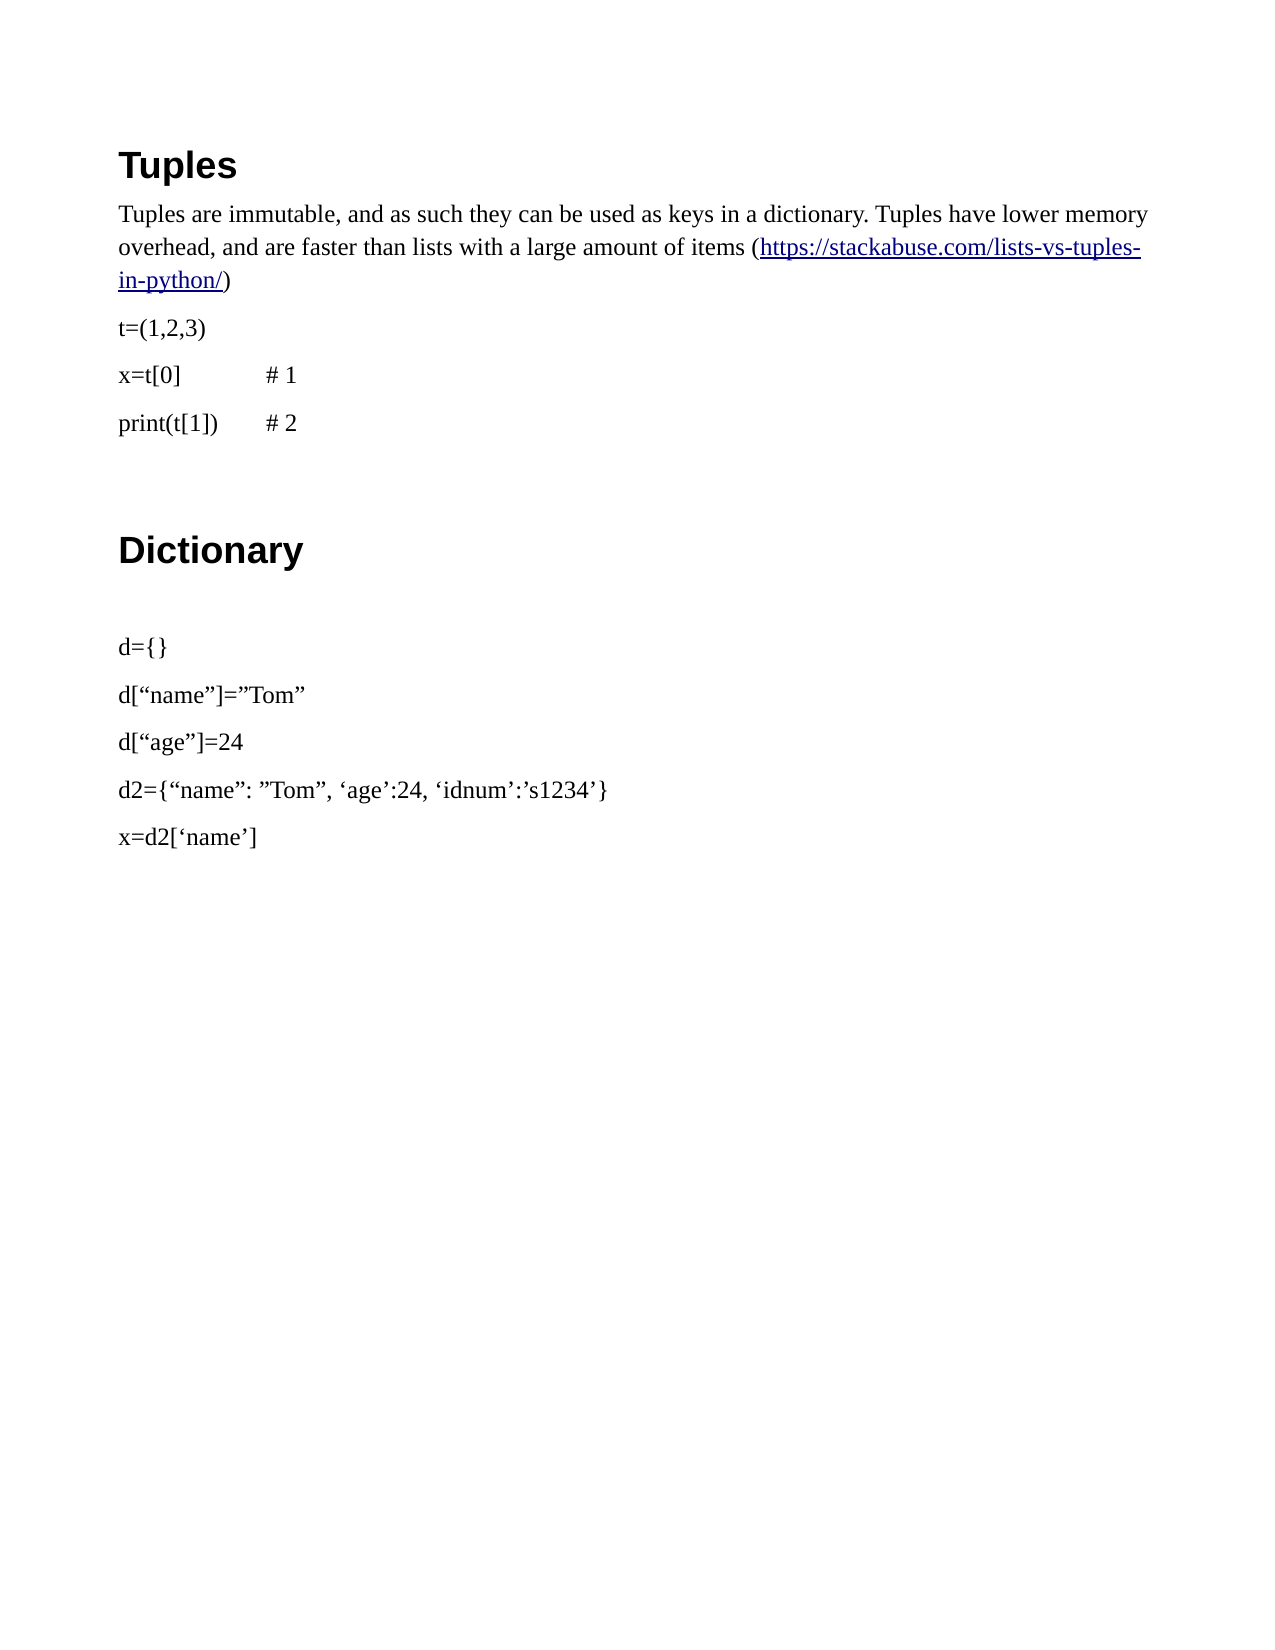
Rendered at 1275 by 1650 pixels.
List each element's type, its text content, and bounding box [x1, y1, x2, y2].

text Tuples are immutable, and as such they can be used as keys in a dictionary. Tuples have lower memory overhead, and are faster than lists with a large amount of items (https://stackabuse.com/lists-vs-tuples-in-python/) [118, 199, 1157, 294]
text d[“name”]=”Tom” [118, 680, 1157, 708]
text x=d2[‘name’] [118, 822, 1157, 851]
text d={} [118, 632, 1157, 661]
text print(t[1]) # 2 [118, 408, 1157, 437]
text d2={“name”: ”Tom”, ‘age’:24, ‘idnum’:’s1234’} [118, 775, 1157, 804]
text t=(1,2,3) [118, 313, 1157, 342]
subtitle Dictionary [118, 528, 1157, 572]
subtitle Tuples [118, 143, 1157, 187]
text x=t[0] # 1 [118, 361, 1157, 389]
text d[“age”]=24 [118, 727, 1157, 756]
